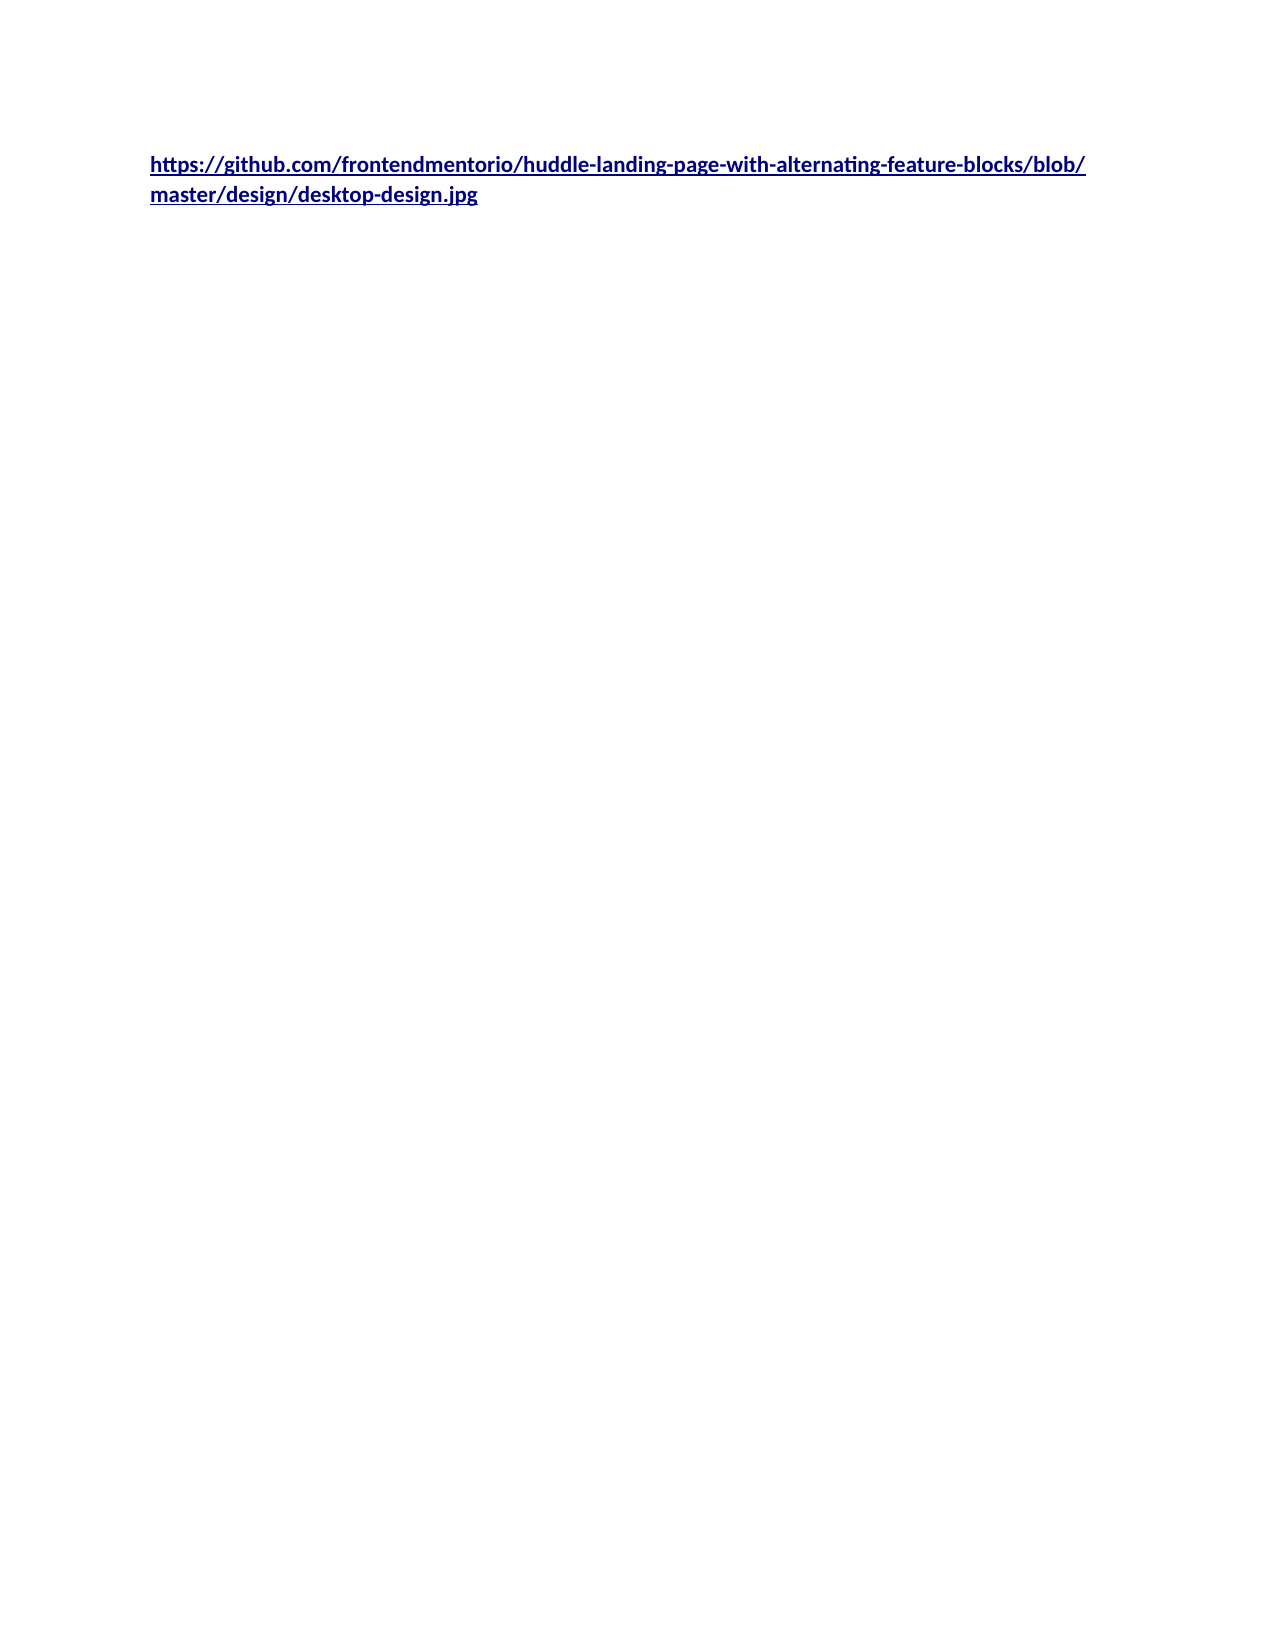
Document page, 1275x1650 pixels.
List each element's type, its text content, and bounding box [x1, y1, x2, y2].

text https://github.com/frontendmentorio/huddle-landing-page-with-alternating-feature-blocks/blob/master/design/desktop-design.jpg [150, 150, 1125, 208]
